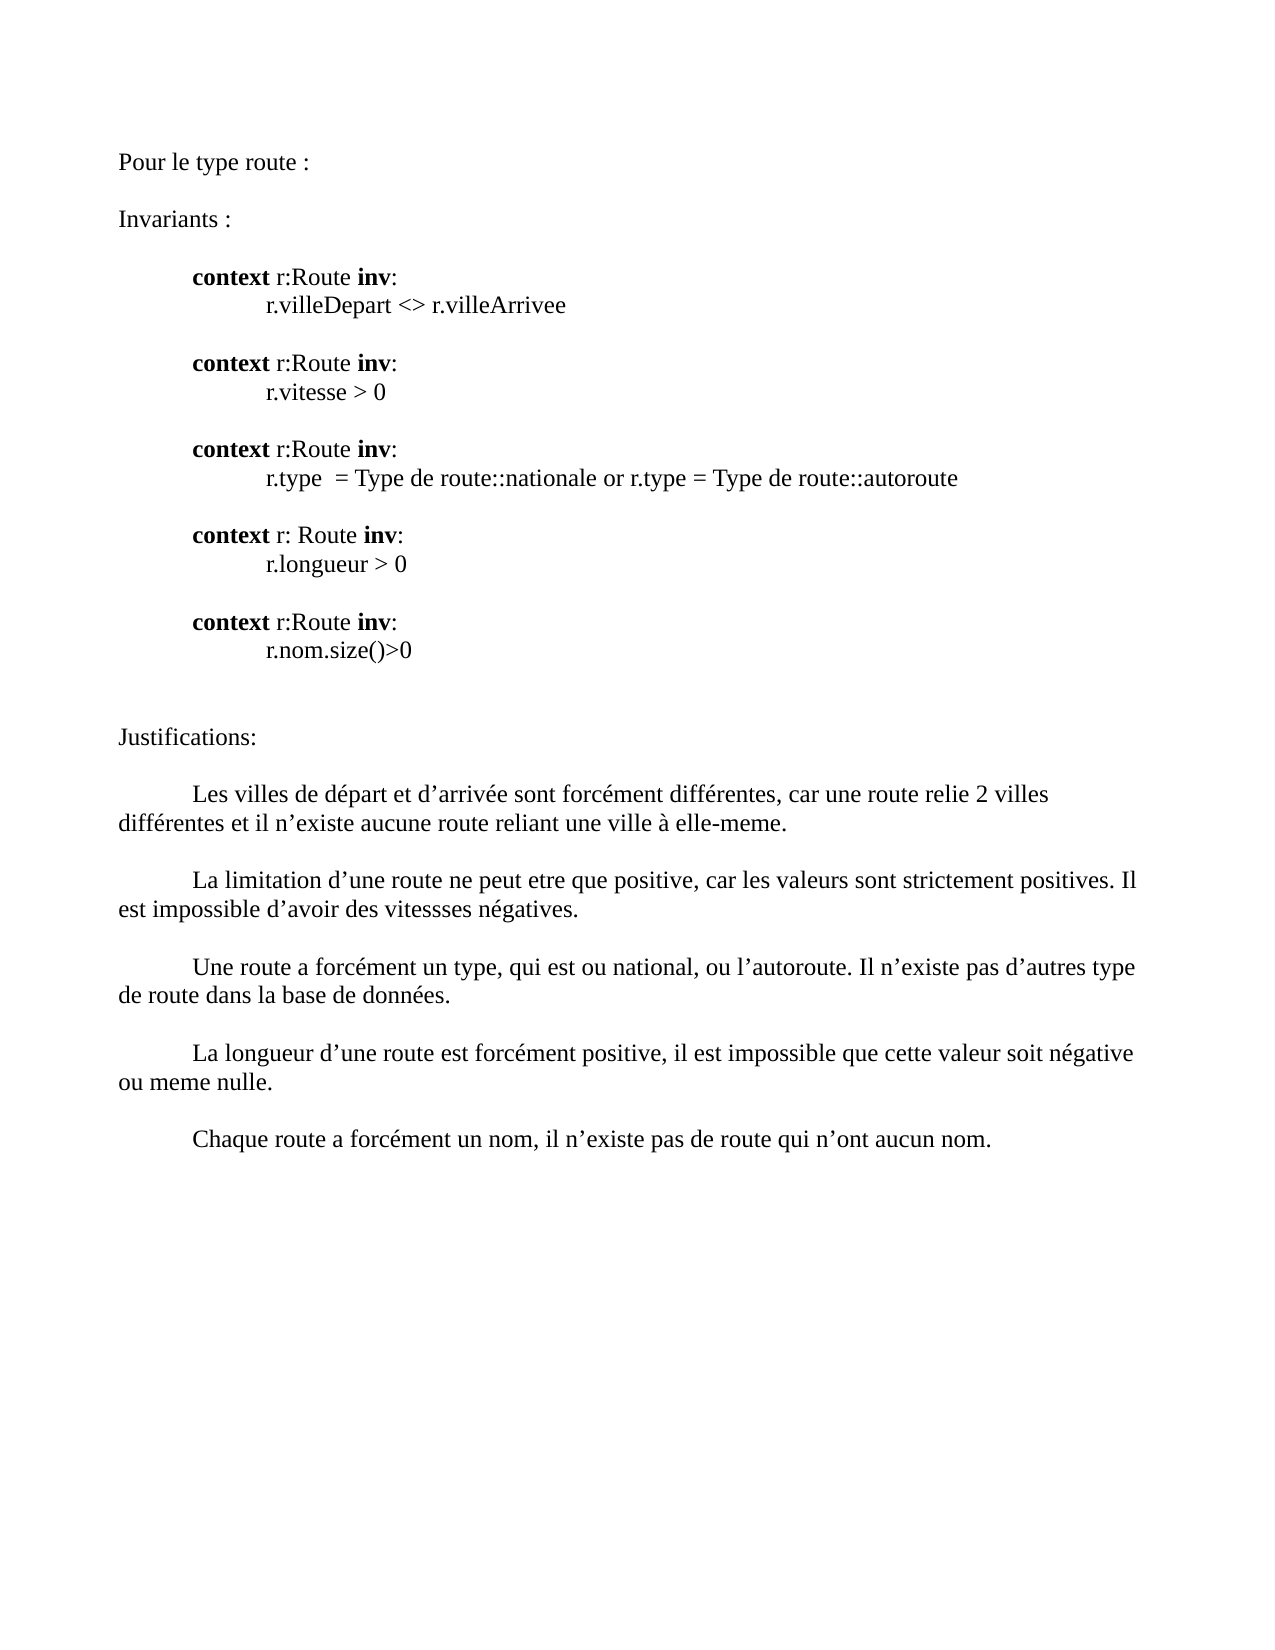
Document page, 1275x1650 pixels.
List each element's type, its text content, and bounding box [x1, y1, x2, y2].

text context r:Route inv: [118, 348, 1157, 377]
text La limitation d’une route ne peut etre que positive, car les valeurs sont strictement positives. Il est impossible d’avoir des vitessses négatives. [118, 866, 1157, 923]
text context r: Route inv: [118, 521, 1157, 549]
text La longueur d’une route est forcément positive, il est impossible que cette valeur soit négative ou meme nulle. [118, 1038, 1157, 1096]
text Une route a forcément un type, qui est ou national, ou l’autoroute. Il n’existe pas d’autres type de route dans la base de données. [118, 952, 1157, 1009]
text context r:Route inv: [118, 262, 1157, 291]
text r.nom.size()>0 [118, 636, 1157, 664]
text r.type = Type de route::nationale or r.type = Type de route::autoroute [118, 463, 1157, 492]
text r.villeDepart <> r.villeArrivee [118, 291, 1157, 319]
text Justifications: [118, 722, 1157, 751]
text Les villes de départ et d’arrivée sont forcément différentes, car une route relie 2 villes différentes et il n’existe aucune route reliant une ville à elle-meme. [118, 779, 1157, 837]
text Invariants : [118, 204, 1157, 233]
text Chaque route a forcément un nom, il n’existe pas de route qui n’ont aucun nom. [118, 1124, 1157, 1153]
text context r:Route inv: [118, 607, 1157, 636]
text r.vitesse > 0 [118, 377, 1157, 406]
text context r:Route inv: [118, 434, 1157, 463]
text r.longueur > 0 [118, 549, 1157, 578]
text Pour le type route : [118, 147, 1157, 176]
